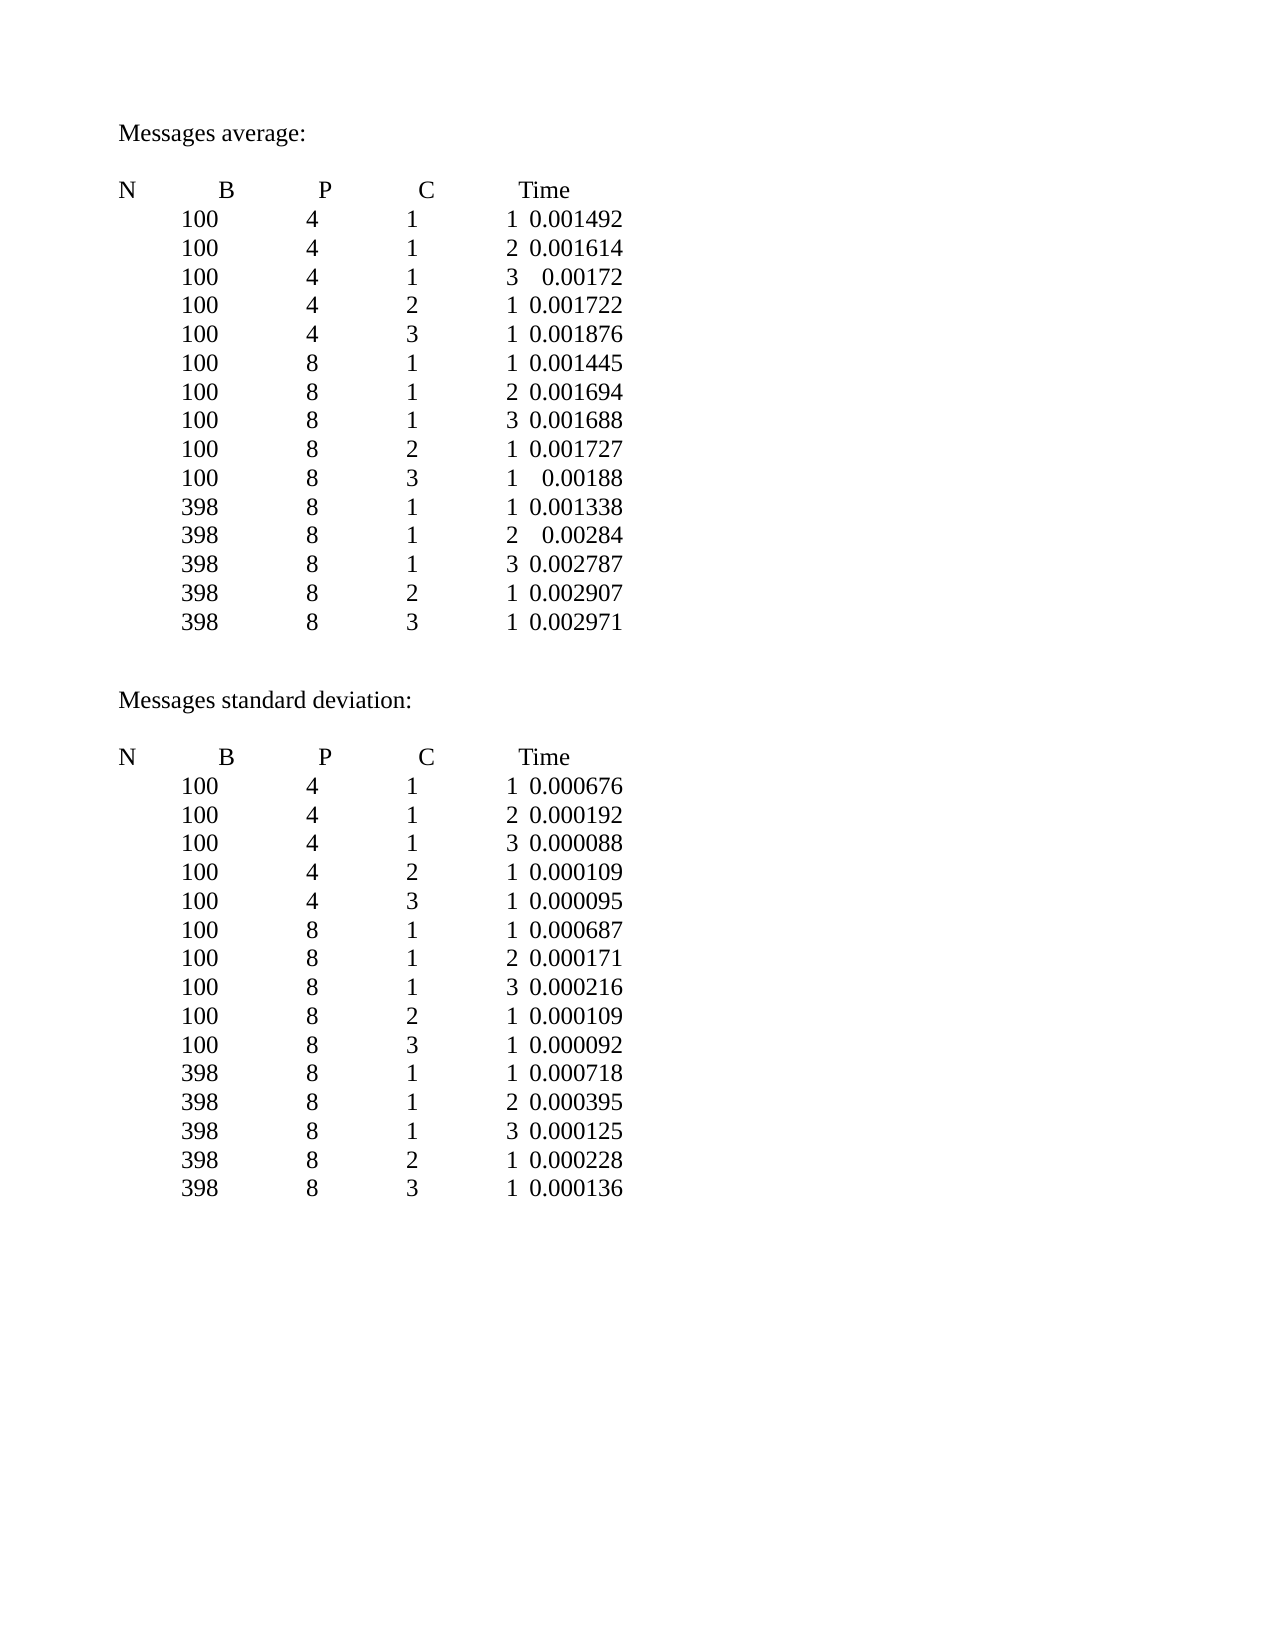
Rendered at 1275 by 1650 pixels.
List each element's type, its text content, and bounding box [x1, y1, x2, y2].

table_cell 8 [218, 492, 318, 521]
table_cell 100 [118, 406, 218, 434]
table_cell 0.001688 [518, 406, 623, 434]
table_cell 100 [118, 886, 218, 915]
table_cell 100 [118, 291, 218, 319]
table_cell 398 [118, 521, 218, 549]
table_cell 0.000092 [518, 1030, 623, 1058]
table_cell 398 [118, 607, 218, 636]
table_cell 8 [218, 915, 318, 943]
table_cell 1 [418, 291, 518, 319]
table_cell 8 [218, 1087, 318, 1116]
table_cell 4 [218, 829, 318, 857]
table_cell 2 [418, 377, 518, 406]
table_header C [418, 176, 518, 204]
table_cell 3 [318, 463, 418, 492]
table_cell 1 [418, 204, 518, 233]
table_cell 1 [318, 262, 418, 291]
table_cell 1 [418, 319, 518, 348]
table_cell 8 [218, 944, 318, 972]
table_cell 0.002787 [518, 549, 623, 578]
table_cell 0.000192 [518, 800, 623, 828]
table_cell 0.000718 [518, 1059, 623, 1087]
table_cell 0.000109 [518, 1001, 623, 1030]
table_header N [118, 742, 218, 771]
text Messages average: [118, 118, 1157, 147]
table_cell 2 [418, 800, 518, 828]
table_cell 0.00284 [518, 521, 623, 549]
table_cell 1 [318, 1059, 418, 1087]
table_cell 1 [318, 829, 418, 857]
table_cell 100 [118, 348, 218, 377]
table_cell 1 [318, 492, 418, 521]
table_cell 0.000171 [518, 944, 623, 972]
table_cell 4 [218, 771, 318, 800]
table_cell 1 [318, 549, 418, 578]
table_cell 1 [418, 886, 518, 915]
table_cell 1 [418, 434, 518, 463]
table_header N [118, 176, 218, 204]
table_cell 2 [318, 1001, 418, 1030]
table_cell 8 [218, 434, 318, 463]
table_cell 398 [118, 1059, 218, 1087]
table_cell 2 [318, 434, 418, 463]
table_cell 1 [318, 800, 418, 828]
table_cell 0.000095 [518, 886, 623, 915]
table_cell 1 [418, 1030, 518, 1058]
table_cell 4 [218, 233, 318, 262]
table_cell 1 [418, 1145, 518, 1173]
table_cell 398 [118, 1116, 218, 1145]
table_cell 0.000216 [518, 972, 623, 1001]
table_cell 1 [418, 1059, 518, 1087]
table_cell 4 [218, 291, 318, 319]
table_cell 0.001722 [518, 291, 623, 319]
table_cell 1 [318, 348, 418, 377]
table_cell 1 [418, 1001, 518, 1030]
table_header P [318, 176, 418, 204]
table_cell 3 [318, 1030, 418, 1058]
table_cell 1 [318, 233, 418, 262]
table_cell 8 [218, 463, 318, 492]
table_cell 0.002907 [518, 578, 623, 607]
table_cell 0.000676 [518, 771, 623, 800]
table_cell 0.000125 [518, 1116, 623, 1145]
table_cell 8 [218, 521, 318, 549]
table_cell 0.001614 [518, 233, 623, 262]
table_cell 1 [418, 492, 518, 521]
table_cell 2 [418, 1087, 518, 1116]
table_cell 4 [218, 262, 318, 291]
table_cell 1 [318, 406, 418, 434]
table_cell 100 [118, 771, 218, 800]
table_cell 2 [418, 521, 518, 549]
table_cell 1 [318, 1116, 418, 1145]
table_cell 8 [218, 1001, 318, 1030]
table_cell 2 [318, 857, 418, 886]
table_header B [218, 176, 318, 204]
text Messages standard deviation: [118, 685, 1157, 713]
table_cell 1 [318, 944, 418, 972]
table_cell 8 [218, 1145, 318, 1173]
table_header Time [518, 742, 623, 771]
table_cell 8 [218, 406, 318, 434]
table_cell 1 [318, 204, 418, 233]
table_cell 3 [318, 886, 418, 915]
table_cell 8 [218, 607, 318, 636]
table_cell 1 [418, 771, 518, 800]
table_cell 0.000109 [518, 857, 623, 886]
table_cell 0.00188 [518, 463, 623, 492]
table_cell 4 [218, 886, 318, 915]
table_cell 0.000687 [518, 915, 623, 943]
table_cell 100 [118, 829, 218, 857]
table_cell 1 [418, 578, 518, 607]
table_cell 4 [218, 857, 318, 886]
table_cell 3 [318, 607, 418, 636]
table_header C [418, 742, 518, 771]
table_header Time [518, 176, 623, 204]
table_cell 1 [418, 463, 518, 492]
table_cell 1 [318, 915, 418, 943]
table_cell 398 [118, 549, 218, 578]
table_cell 100 [118, 972, 218, 1001]
table_cell 0.000228 [518, 1145, 623, 1173]
table_cell 2 [318, 291, 418, 319]
table_cell 1 [418, 348, 518, 377]
table_cell 100 [118, 800, 218, 828]
table_cell 1 [318, 377, 418, 406]
table_cell 2 [318, 1145, 418, 1173]
table_cell 2 [418, 944, 518, 972]
table_cell 0.00172 [518, 262, 623, 291]
table_cell 4 [218, 319, 318, 348]
table_cell 1 [418, 915, 518, 943]
table_cell 1 [318, 1087, 418, 1116]
table_cell 1 [318, 521, 418, 549]
table_cell 8 [218, 972, 318, 1001]
table_cell 8 [218, 1030, 318, 1058]
table_cell 100 [118, 857, 218, 886]
table_cell 398 [118, 1145, 218, 1173]
table_cell 0.002971 [518, 607, 623, 636]
table_cell 398 [118, 492, 218, 521]
table_cell 100 [118, 1030, 218, 1058]
table_cell 2 [318, 578, 418, 607]
table_cell 3 [418, 972, 518, 1001]
table_cell 3 [418, 549, 518, 578]
table_header P [318, 742, 418, 771]
table_cell 0.001492 [518, 204, 623, 233]
table_cell 0.001338 [518, 492, 623, 521]
table_cell 8 [218, 1059, 318, 1087]
table_cell 0.001727 [518, 434, 623, 463]
table_cell 0.001694 [518, 377, 623, 406]
table_cell 1 [318, 771, 418, 800]
table_cell 1 [418, 1174, 518, 1202]
table_cell 100 [118, 944, 218, 972]
table_cell 0.000088 [518, 829, 623, 857]
table_cell 3 [418, 262, 518, 291]
table_cell 0.000136 [518, 1174, 623, 1202]
table_cell 100 [118, 233, 218, 262]
table_cell 1 [318, 972, 418, 1001]
table_cell 100 [118, 463, 218, 492]
table_cell 4 [218, 800, 318, 828]
table_cell 2 [418, 233, 518, 262]
table_cell 100 [118, 434, 218, 463]
table_cell 8 [218, 1116, 318, 1145]
table_cell 398 [118, 1087, 218, 1116]
table_cell 398 [118, 1174, 218, 1202]
table_cell 100 [118, 1001, 218, 1030]
table_cell 0.001445 [518, 348, 623, 377]
table_cell 0.000395 [518, 1087, 623, 1116]
table_cell 3 [418, 406, 518, 434]
table_cell 8 [218, 1174, 318, 1202]
table_cell 100 [118, 377, 218, 406]
table_cell 398 [118, 578, 218, 607]
table_cell 100 [118, 319, 218, 348]
table_cell 3 [418, 829, 518, 857]
table_cell 1 [418, 607, 518, 636]
table_cell 3 [318, 1174, 418, 1202]
table_header B [218, 742, 318, 771]
table_cell 8 [218, 578, 318, 607]
table_cell 1 [418, 857, 518, 886]
table_cell 100 [118, 262, 218, 291]
table_cell 100 [118, 915, 218, 943]
table_cell 8 [218, 377, 318, 406]
table_cell 8 [218, 348, 318, 377]
table_cell 0.001876 [518, 319, 623, 348]
table_cell 4 [218, 204, 318, 233]
table_cell 3 [318, 319, 418, 348]
table_cell 100 [118, 204, 218, 233]
table_cell 8 [218, 549, 318, 578]
table_cell 3 [418, 1116, 518, 1145]
